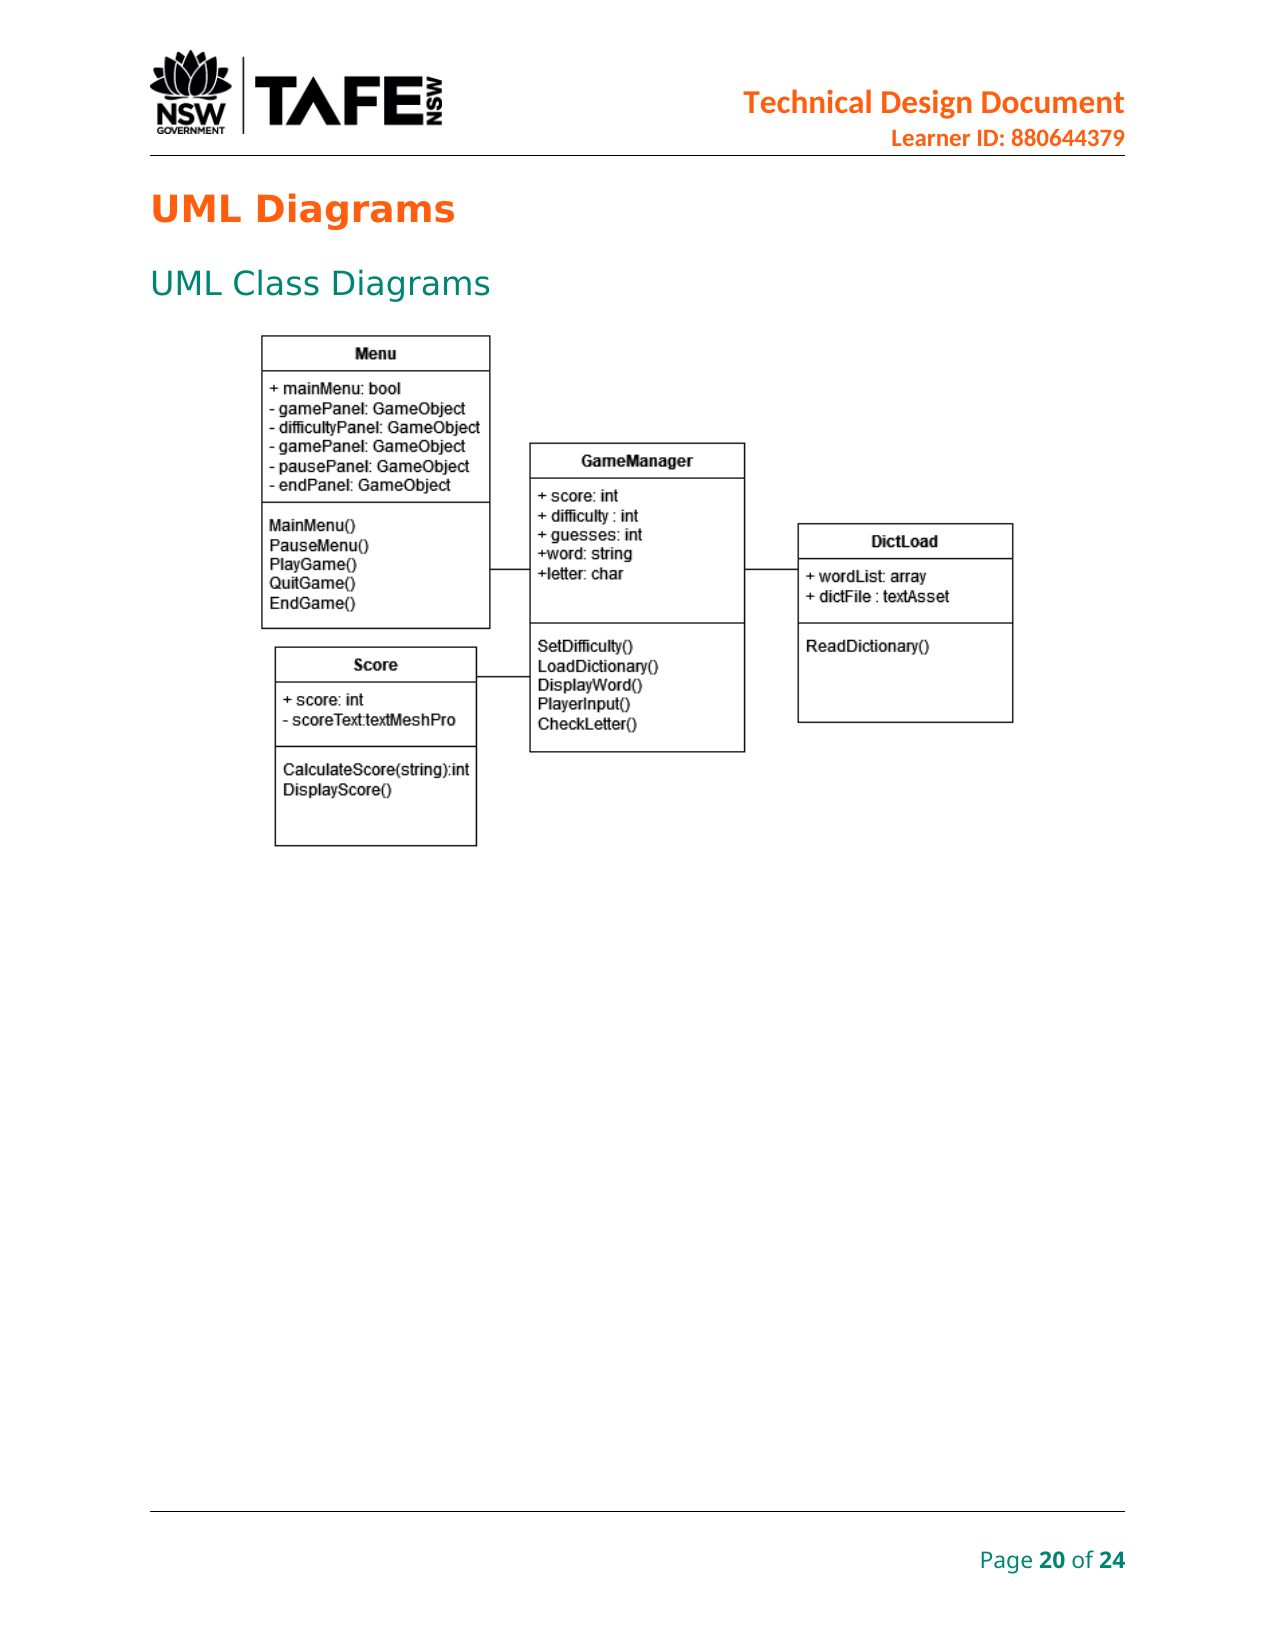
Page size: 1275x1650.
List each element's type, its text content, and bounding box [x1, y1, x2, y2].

picture [248, 322, 1027, 864]
picture [150, 50, 442, 134]
subtitle UML Class Diagrams [150, 264, 1125, 303]
subtitle UML Diagrams [150, 188, 1125, 231]
